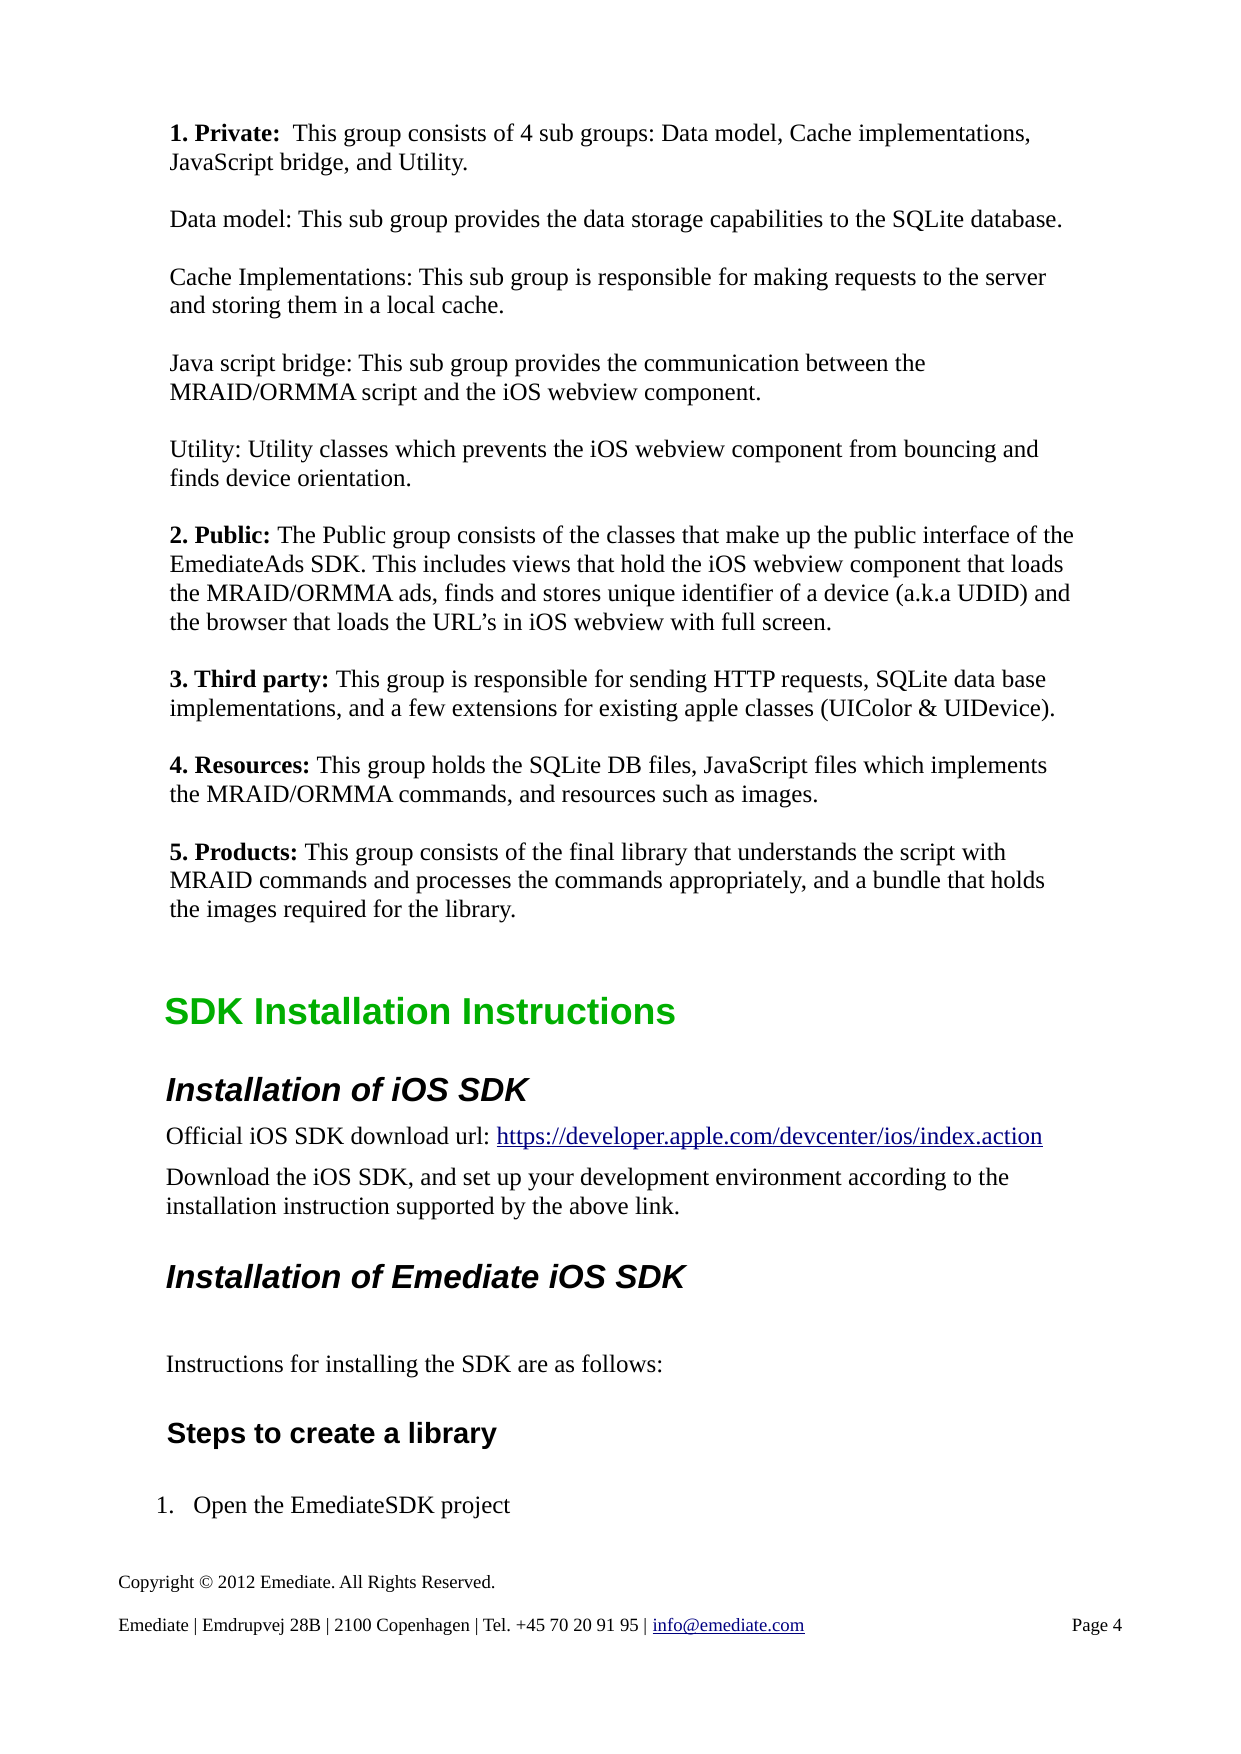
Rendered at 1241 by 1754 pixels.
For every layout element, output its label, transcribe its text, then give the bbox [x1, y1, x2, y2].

text 4. Resources: This group holds the SQLite DB files, JavaScript files which implements the MRAID/ORMMA commands, and resources such as images. [169, 751, 1076, 808]
subtitle Installation of Emediate iOS SDK [166, 1257, 1093, 1296]
list Open the EmediateSDK project [156, 1490, 1122, 1519]
text 3. Third party: This group is responsible for sending HTTP requests, SQLite data base implementations, and a few extensions for existing apple classes (UIColor & UIDevice). [169, 664, 1076, 722]
text Utility: Utility classes which prevents the iOS webview component from bouncing and finds device orientation. [169, 434, 1076, 492]
text Data model: This sub group provides the data storage capabilities to the SQLite database. [169, 204, 1076, 233]
text Official iOS SDK download url: https://developer.apple.com/devcenter/ios/index.action [166, 1121, 1093, 1150]
text Java script bridge: This sub group provides the communication between the MRAID/ORMMA script and the iOS webview component. [169, 348, 1076, 406]
subtitle Steps to create a library [118, 1416, 1122, 1449]
subtitle Installation of iOS SDK [166, 1070, 1093, 1108]
subtitle SDK Installation Instructions [164, 989, 1122, 1032]
text Instructions for installing the SDK are as follows: [166, 1349, 1093, 1378]
text 5. Products: This group consists of the final library that understands the script with MRAID commands and processes the commands appropriately, and a bundle that holds the images required for the library. [169, 837, 1076, 923]
text Cache Implementations: This sub group is responsible for making requests to the server and storing them in a local cache. [169, 262, 1076, 319]
text 2. Public: The Public group consists of the classes that make up the public interface of the EmediateAds SDK. This includes views that hold the iOS webview component that loads the MRAID/ORMMA ads, finds and stores unique identifier of a device (a.k.a UDID) and the browser that loads the URL’s in iOS webview with full screen. [169, 521, 1076, 636]
text Download the iOS SDK, and set up your development environment according to the installation instruction supported by the above link. [166, 1162, 1093, 1220]
text 1. Private: This group consists of 4 sub groups: Data model, Cache implementations, JavaScript bridge, and Utility. [169, 118, 1076, 176]
